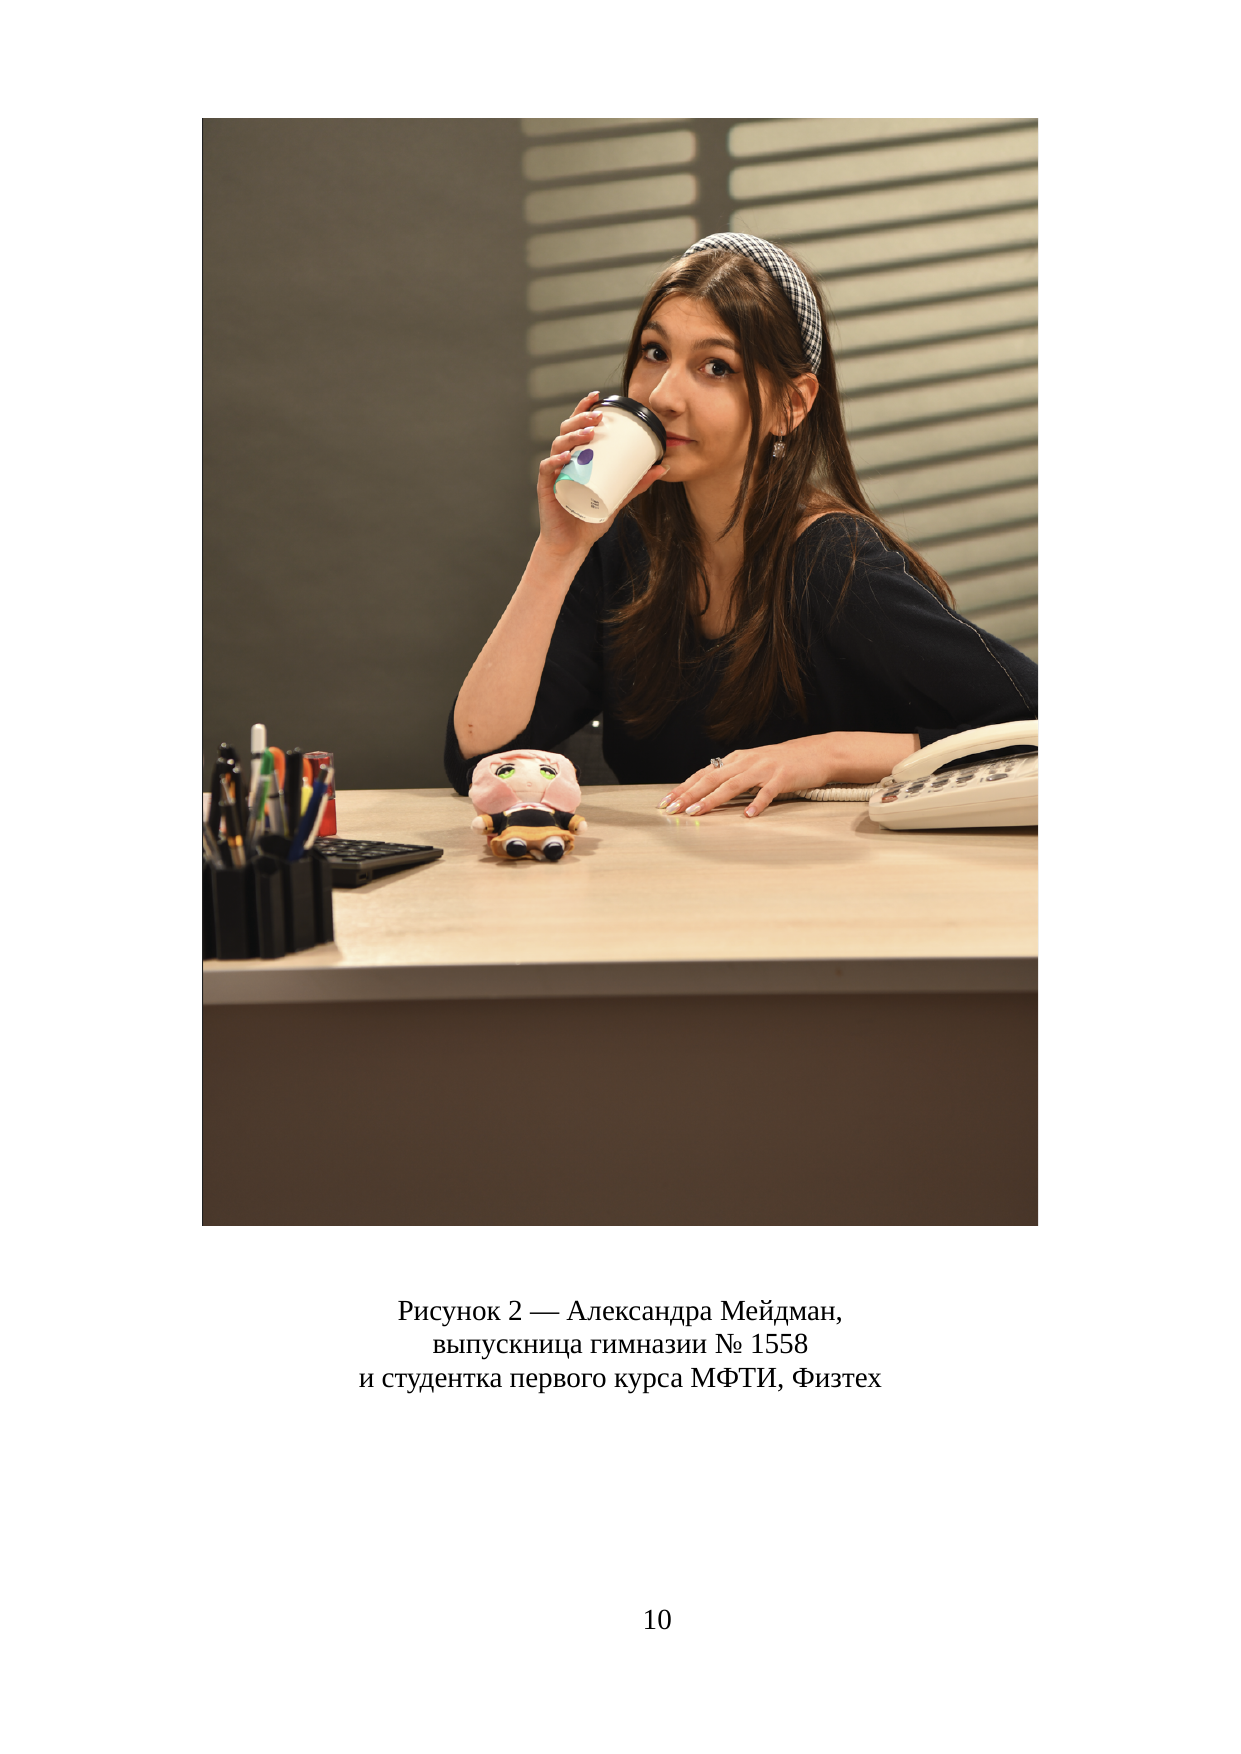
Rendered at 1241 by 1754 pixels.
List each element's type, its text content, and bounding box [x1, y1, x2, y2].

text Рисунок 2 — Александра Мейдман, выпускница гимназии № 1558 и студентка первого курса МФТИ, Физтех [118, 1293, 1122, 1393]
picture [202, 118, 1039, 1226]
